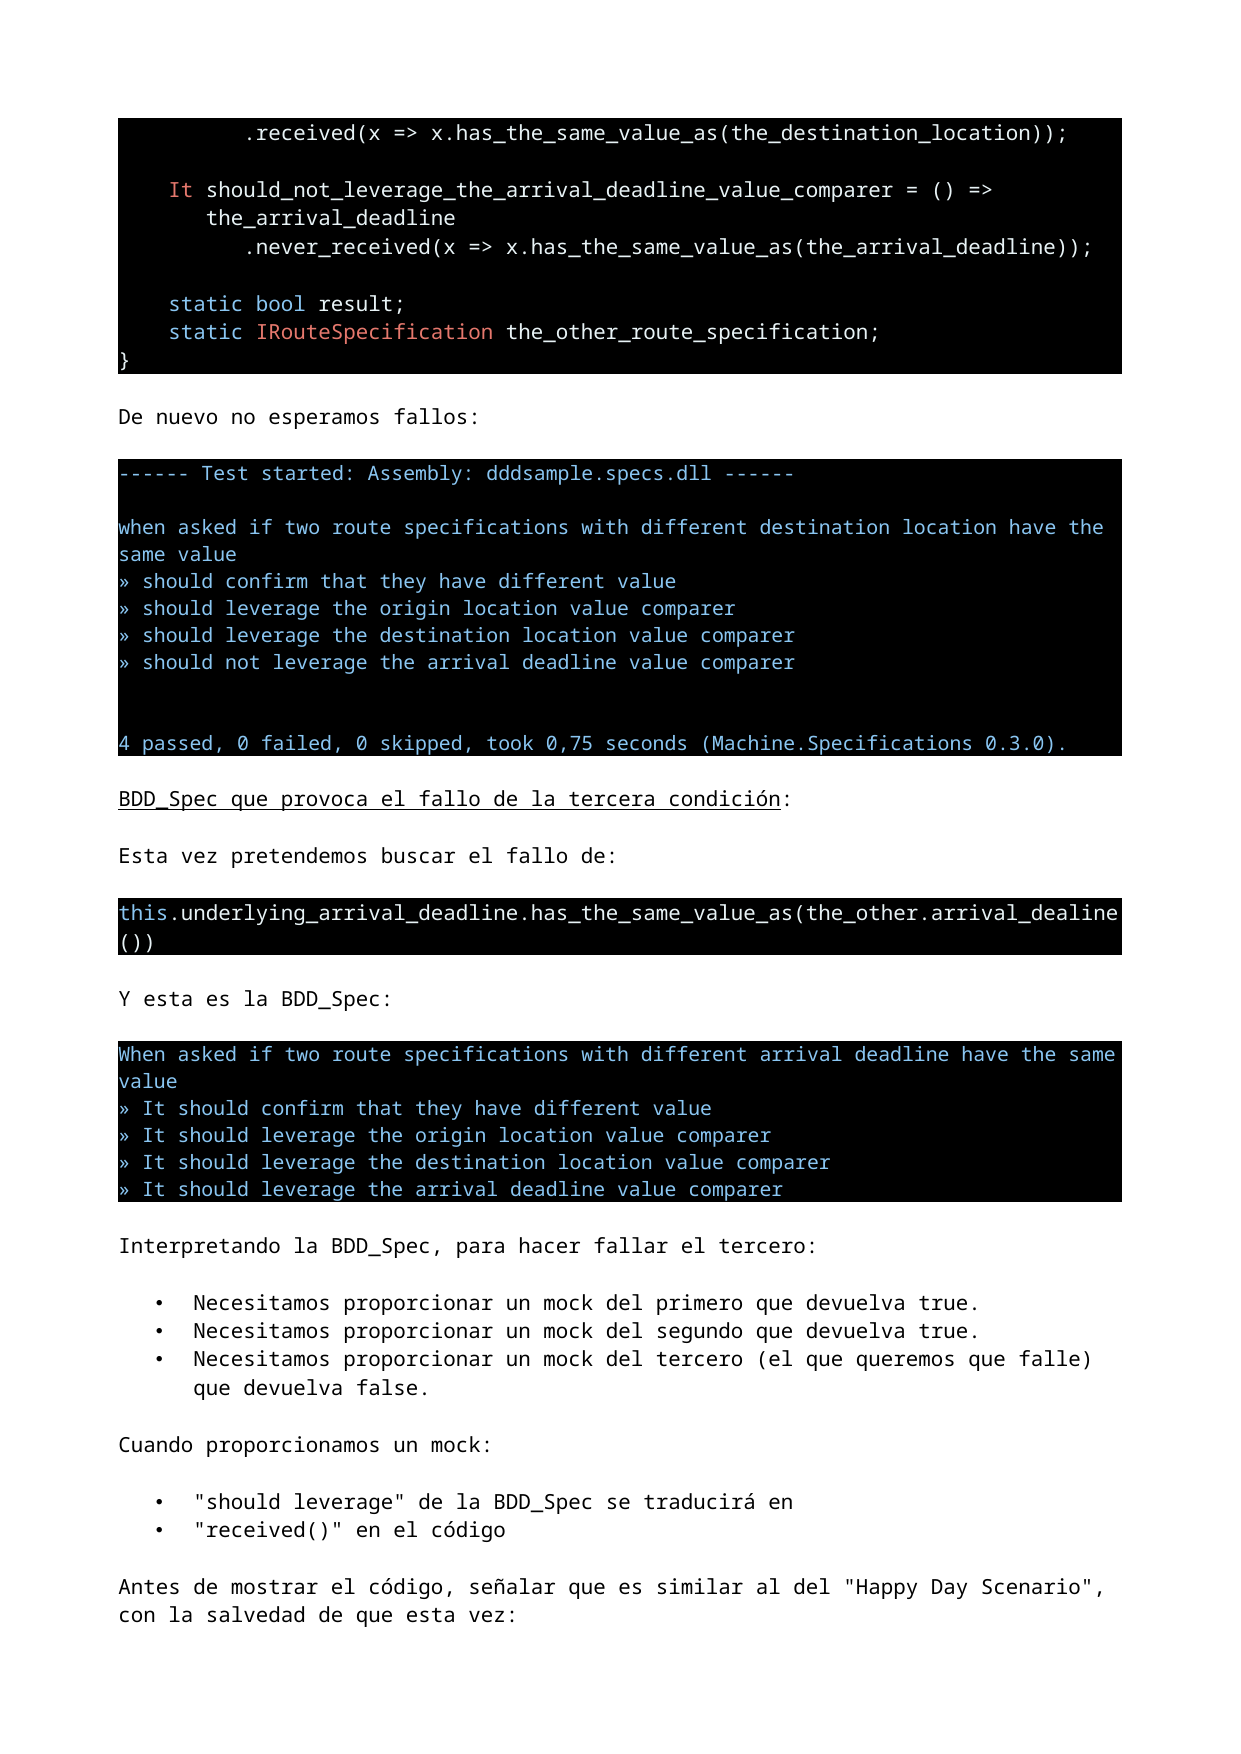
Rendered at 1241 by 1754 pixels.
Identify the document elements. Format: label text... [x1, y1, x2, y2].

list "received()" en el código [156, 1515, 1122, 1544]
text » It should leverage the arrival deadline value comparer [118, 1175, 1122, 1202]
text Esta vez pretendemos buscar el fallo de: [118, 841, 1122, 870]
list Necesitamos proporcionar un mock del segundo que devuelva true. [156, 1316, 1122, 1344]
text Cuando proporcionamos un mock: [118, 1430, 1122, 1458]
text Interpretando la BDD_Spec, para hacer fallar el tercero: [118, 1231, 1122, 1259]
text .received(x => x.has_the_same_value_as(the_destination_location)); [118, 118, 1122, 147]
text .never_received(x => x.has_the_same_value_as(the_arrival_deadline)); [118, 232, 1122, 260]
text static bool result; [118, 289, 1122, 317]
text It should_not_leverage_the_arrival_deadline_value_comparer = () => [118, 175, 1122, 203]
text » It should leverage the destination location value comparer [118, 1148, 1122, 1175]
list Necesitamos proporcionar un mock del tercero (el que queremos que falle) que devuelva false. [156, 1344, 1122, 1401]
text this.underlying_arrival_deadline.has_the_same_value_as(the_other.arrival_dealine()) [118, 898, 1122, 955]
text De nuevo no esperamos fallos: [118, 402, 1122, 431]
text Y esta es la BDD_Spec: [118, 984, 1122, 1012]
text ------ Test started: Assembly: dddsample.specs.dll ------ [118, 459, 1122, 486]
text static IRouteSpecification the_other_route_specification; [118, 317, 1122, 346]
text » It should leverage the origin location value comparer [118, 1121, 1122, 1148]
text » should confirm that they have different value [118, 567, 1122, 594]
text when asked if two route specifications with different destination location have the same value [118, 513, 1122, 567]
text » should leverage the destination location value comparer [118, 621, 1122, 648]
text 4 passed, 0 failed, 0 skipped, took 0,75 seconds (Machine.Specifications 0.3.0). [118, 729, 1122, 756]
text » It should confirm that they have different value [118, 1094, 1122, 1121]
text } [118, 346, 1122, 374]
list Necesitamos proporcionar un mock del primero que devuelva true. [156, 1288, 1122, 1316]
text » should not leverage the arrival deadline value comparer [118, 648, 1122, 675]
text BDD_Spec que provoca el fallo de la tercera condición: [118, 784, 1122, 813]
text the_arrival_deadline [118, 203, 1122, 232]
text When asked if two route specifications with different arrival deadline have the same value [118, 1041, 1122, 1094]
text Antes de mostrar el código, señalar que es similar al del "Happy Day Scenario", con la salvedad de que esta vez: [118, 1572, 1122, 1629]
text » should leverage the origin location value comparer [118, 594, 1122, 621]
list "should leverage" de la BDD_Spec se traducirá en [156, 1487, 1122, 1515]
